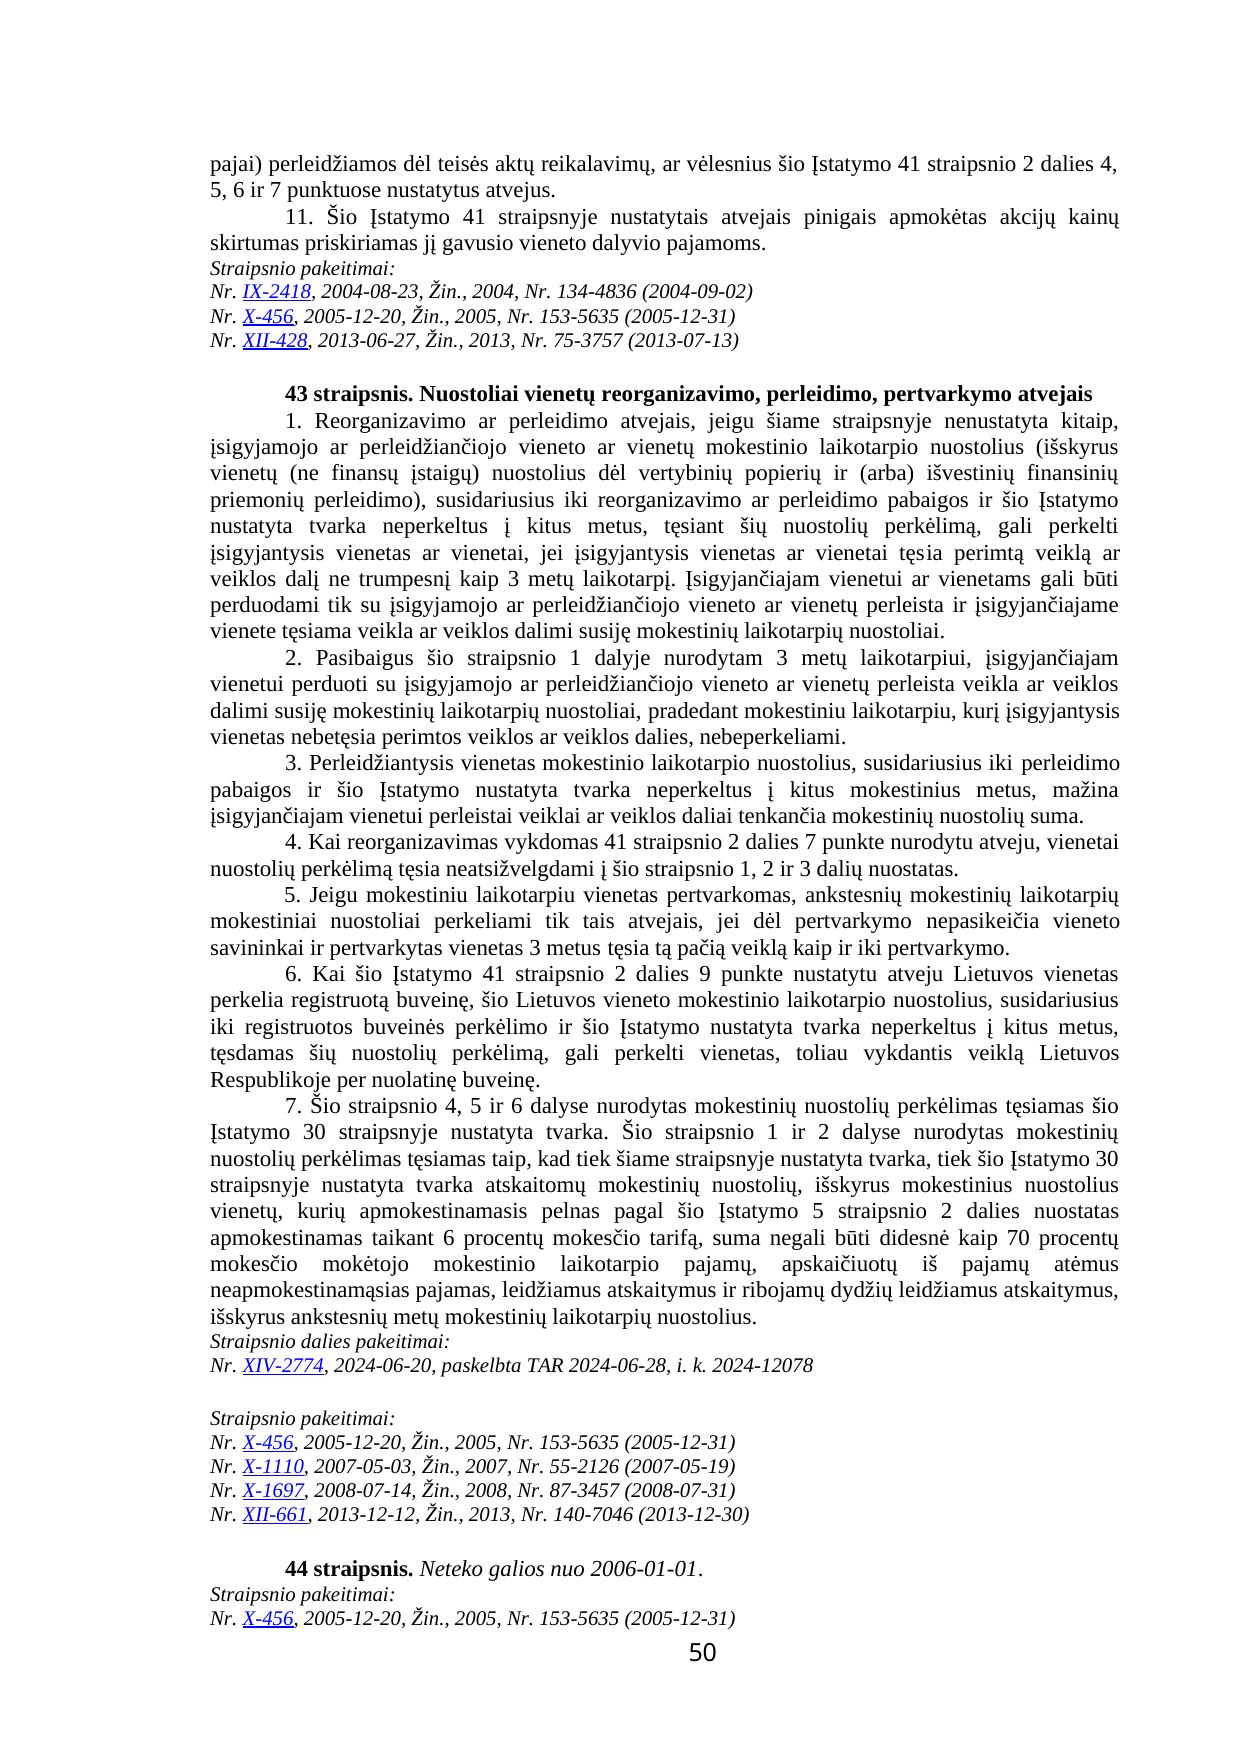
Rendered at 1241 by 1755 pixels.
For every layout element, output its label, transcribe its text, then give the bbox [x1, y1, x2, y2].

text 3. Perleidžiantysis vienetas mokestinio laikotarpio nuostolius, susidariusius iki perleidimo pabaigos ir šio Įstatymo nustatyta tvarka neperkeltus į kitus mokestinius metus, mažina įsigyjančiajam vienetui perleistai veiklai ar veiklos daliai tenkančia mokestinių nuostolių suma. [210, 749, 1120, 828]
text 6. Kai šio Įstatymo 41 straipsnio 2 dalies 9 punkte nustatytu atveju Lietuvos vienetas perkelia registruotą buveinę, šio Lietuvos vieneto mokestinio laikotarpio nuostolius, susidariusius iki registruotos buveinės perkėlimo ir šio Įstatymo nustatyta tvarka neperkeltus į kitus metus, tęsdamas šių nuostolių perkėlimą, gali perkelti vienetas, toliau vykdantis veiklą Lietuvos Respublikoje per nuolatinę buveinę. [210, 960, 1120, 1092]
text 11. Šio Įstatymo 41 straipsnyje nustatytais atvejais pinigais apmokėtas akcijų kainų skirtumas priskiriamas jį gavusio vieneto dalyvio pajamoms. [210, 203, 1120, 255]
text Nr. XII-428, 2013-06-27, Žin., 2013, Nr. 75-3757 (2013-07-13) [210, 328, 1120, 352]
text Nr. X-456, 2005-12-20, Žin., 2005, Nr. 153-5635 (2005-12-31) [210, 1606, 1120, 1629]
text Nr. X-456, 2005-12-20, Žin., 2005, Nr. 153-5635 (2005-12-31) [210, 303, 1120, 328]
text Nr. XII-661, 2013-12-12, Žin., 2013, Nr. 140-7046 (2013-12-30) [210, 1502, 1120, 1526]
text 1. Reorganizavimo ar perleidimo atvejais, jeigu šiame straipsnyje nenustatyta kitaip, įsigyjamojo ar perleidžiančiojo vieneto ar vienetų mokestinio laikotarpio nuostolius (išskyrus vienetų (ne finansų įstaigų) nuostolius dėl vertybinių popierių ir (arba) išvestinių finansinių priemonių perleidimo), susidariusius iki reorganizavimo ar perleidimo pabaigos ir šio Įstatymo nustatyta tvarka neperkeltus į kitus metus, tęsiant šių nuostolių perkėlimą, gali perkelti įsigyjantysis vienetas ar vienetai, jei įsigyjantysis vienetas ar vienetai tęsia perimtą veiklą ar veiklos dalį ne trumpesnį kaip 3 metų laikotarpį. Įsigyjančiajam vienetui ar vienetams gali būti perduodami tik su įsigyjamojo ar perleidžiančiojo vieneto ar vienetų perleista ir įsigyjančiajame vienete tęsiama veikla ar veiklos dalimi susiję mokestinių laikotarpių nuostoliai. [210, 407, 1120, 644]
text Straipsnio dalies pakeitimai: [210, 1329, 1120, 1353]
text Straipsnio pakeitimai: [210, 255, 1120, 279]
text Nr. X-1110, 2007-05-03, Žin., 2007, Nr. 55-2126 (2007-05-19) [210, 1454, 1120, 1478]
text pajai) perleidžiamos dėl teisės aktų reikalavimų, ar vėlesnius šio Įstatymo 41 straipsnio 2 dalies 4, 5, 6 ir 7 punktuose nustatytus atvejus. [210, 150, 1120, 203]
text Nr. X-1697, 2008-07-14, Žin., 2008, Nr. 87-3457 (2008-07-31) [210, 1478, 1120, 1502]
text 4. Kai reorganizavimas vykdomas 41 straipsnio 2 dalies 7 punkte nurodytu atveju, vienetai nuostolių perkėlimą tęsia neatsižvelgdami į šio straipsnio 1, 2 ir 3 dalių nuostatas. [210, 828, 1120, 881]
text 7. Šio straipsnio 4, 5 ir 6 dalyse nurodytas mokestinių nuostolių perkėlimas tęsiamas šio Įstatymo 30 straipsnyje nustatyta tvarka. Šio straipsnio 1 ir 2 dalyse nurodytas mokestinių nuostolių perkėlimas tęsiamas taip, kad tiek šiame straipsnyje nustatyta tvarka, tiek šio Įstatymo 30 straipsnyje nustatyta tvarka atskaitomų mokestinių nuostolių, išskyrus mokestinius nuostolius vienetų, kurių apmokestinamasis pelnas pagal šio Įstatymo 5 straipsnio 2 dalies nuostatas apmokestinamas taikant 6 procentų mokesčio tarifą, suma negali būti didesnė kaip 70 procentų mokesčio mokėtojo mokestinio laikotarpio pajamų, apskaičiuotų iš pajamų atėmus neapmokestinamąsias pajamas, leidžiamus atskaitymus ir ribojamų dydžių leidžiamus atskaitymus, išskyrus ankstesnių metų mokestinių laikotarpių nuostolius. [210, 1092, 1120, 1329]
text Straipsnio pakeitimai: [210, 1581, 1120, 1606]
text Nr. IX-2418, 2004-08-23, Žin., 2004, Nr. 134-4836 (2004-09-02) [210, 279, 1120, 303]
text 44 straipsnis. Neteko galios nuo 2006-01-01. [210, 1555, 1120, 1581]
text Straipsnio pakeitimai: [210, 1406, 1120, 1430]
text 43 straipsnis. Nuostoliai vienetų reorganizavimo, perleidimo, pertvarkymo atvejais [285, 380, 1120, 407]
text 5. Jeigu mokestiniu laikotarpiu vienetas pertvarkomas, ankstesnių mokestinių laikotarpių mokestiniai nuostoliai perkeliami tik tais atvejais, jei dėl pertvarkymo nepasikeičia vieneto savininkai ir pertvarkytas vienetas 3 metus tęsia tą pačią veiklą kaip ir iki pertvarkymo. [210, 881, 1120, 960]
text Nr. X-456, 2005-12-20, Žin., 2005, Nr. 153-5635 (2005-12-31) [210, 1430, 1120, 1454]
text Nr. XIV-2774, 2024-06-20, paskelbta TAR 2024-06-28, i. k. 2024-12078 [210, 1353, 1120, 1377]
text 2. Pasibaigus šio straipsnio 1 dalyje nurodytam 3 metų laikotarpiui, įsigyjančiajam vienetui perduoti su įsigyjamojo ar perleidžiančiojo vieneto ar vienetų perleista veikla ar veiklos dalimi susiję mokestinių laikotarpių nuostoliai, pradedant mokestiniu laikotarpiu, kurį įsigyjantysis vienetas nebetęsia perimtos veiklos ar veiklos dalies, nebeperkeliami. [210, 644, 1120, 749]
